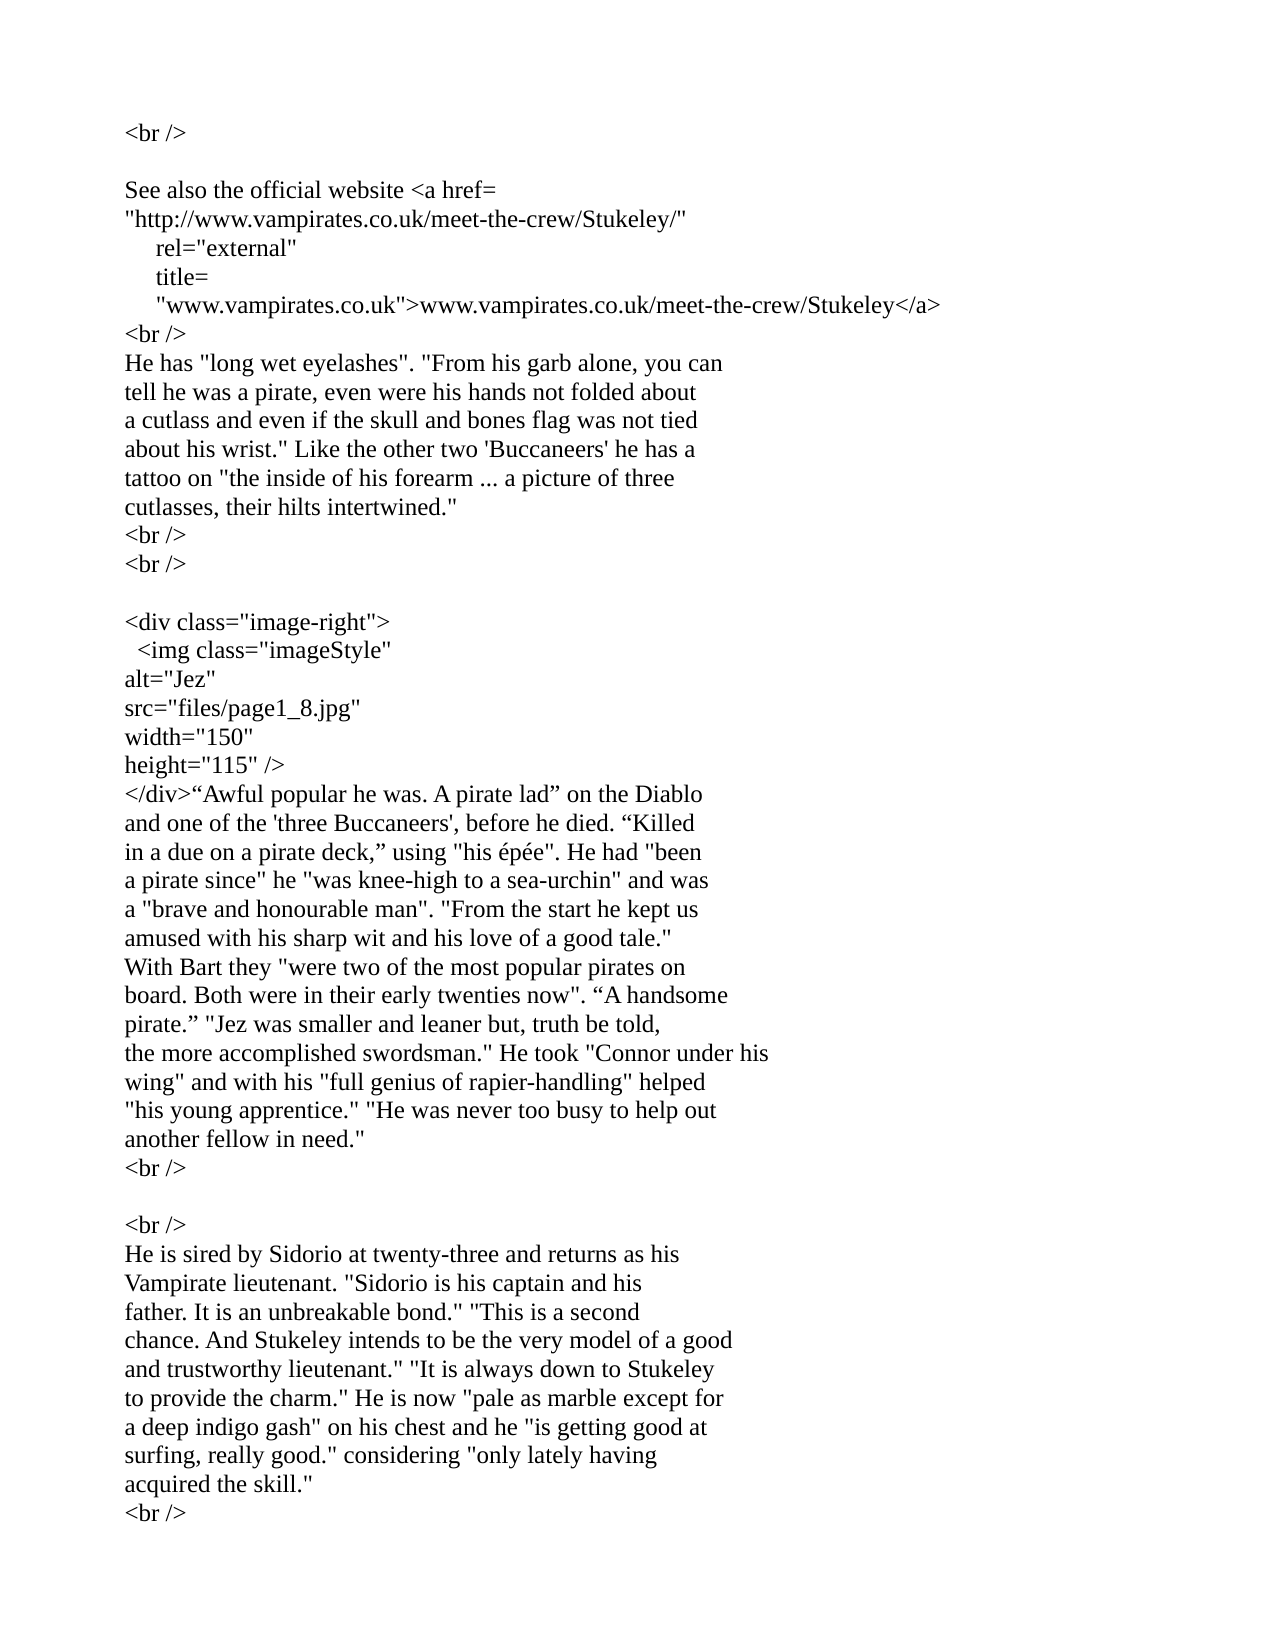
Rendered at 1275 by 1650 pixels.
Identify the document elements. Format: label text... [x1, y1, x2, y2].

text a deep indigo gash" on his chest and he "is getting good at [118, 1412, 1157, 1441]
text and one of the 'three Buccaneers', before he died. “Killed [118, 808, 1157, 837]
text in a due on a pirate deck,” using "his épée". He had "been [118, 837, 1157, 866]
text and trustworthy lieutenant." "It is always down to Stukeley [118, 1354, 1157, 1383]
text </div>“Awful popular he was. A pirate lad” on the Diablo [118, 779, 1157, 808]
text a cutlass and even if the skull and bones flag was not tied [118, 406, 1157, 434]
text rel="external" [118, 233, 1157, 262]
text wing" and with his "full genius of rapier-handling" helped [118, 1067, 1157, 1096]
text <br /> [118, 118, 1157, 147]
text title= [118, 262, 1157, 291]
text pirate.” "Jez was smaller and leaner but, truth be told, [118, 1009, 1157, 1038]
text surfing, really good." considering "only lately having [118, 1441, 1157, 1469]
text a "brave and honourable man". "From the start he kept us [118, 894, 1157, 923]
text chance. And Stukeley intends to be the very model of a good [118, 1326, 1157, 1354]
text amused with his sharp wit and his love of a good tale." [118, 923, 1157, 952]
text He has "long wet eyelashes". "From his garb alone, you can [118, 348, 1157, 377]
text With Bart they "were two of the most popular pirates on [118, 952, 1157, 981]
text <br /> [118, 1211, 1157, 1239]
text Vampirate lieutenant. "Sidorio is his captain and his [118, 1268, 1157, 1297]
text another fellow in need." [118, 1124, 1157, 1153]
text <br /> [118, 521, 1157, 549]
text board. Both were in their early twenties now". “A handsome [118, 981, 1157, 1009]
text tattoo on "the inside of his forearm ... a picture of three [118, 463, 1157, 492]
text <br /> [118, 549, 1157, 578]
text <br /> [118, 319, 1157, 348]
text tell he was a pirate, even were his hands not folded about [118, 377, 1157, 406]
text He is sired by Sidorio at twenty-three and returns as his [118, 1239, 1157, 1268]
text acquired the skill." [118, 1469, 1157, 1498]
text the more accomplished swordsman." He took "Connor under his [118, 1038, 1157, 1067]
text alt="Jez" [118, 664, 1157, 693]
text See also the official website <a href= [118, 176, 1157, 204]
text width="150" [118, 722, 1157, 751]
text height="115" /> [118, 751, 1157, 779]
text father. It is an unbreakable bond." "This is a second [118, 1297, 1157, 1326]
text "http://www.vampirates.co.uk/meet-the-crew/Stukeley/" [118, 204, 1157, 233]
text cutlasses, their hilts intertwined." [118, 492, 1157, 521]
text <br /> [118, 1498, 1157, 1527]
text <img class="imageStyle" [118, 636, 1157, 664]
text "his young apprentice." "He was never too busy to help out [118, 1096, 1157, 1124]
text src="files/page1_8.jpg" [118, 693, 1157, 722]
text a pirate since" he "was knee-high to a sea-urchin" and was [118, 866, 1157, 894]
text <div class="image-right"> [118, 607, 1157, 636]
text to provide the charm." He is now "pale as marble except for [118, 1383, 1157, 1412]
text <br /> [118, 1153, 1157, 1182]
text about his wrist." Like the other two 'Buccaneers' he has a [118, 434, 1157, 463]
text "www.vampirates.co.uk">www.vampirates.co.uk/meet-the-crew/Stukeley</a> [118, 291, 1157, 319]
